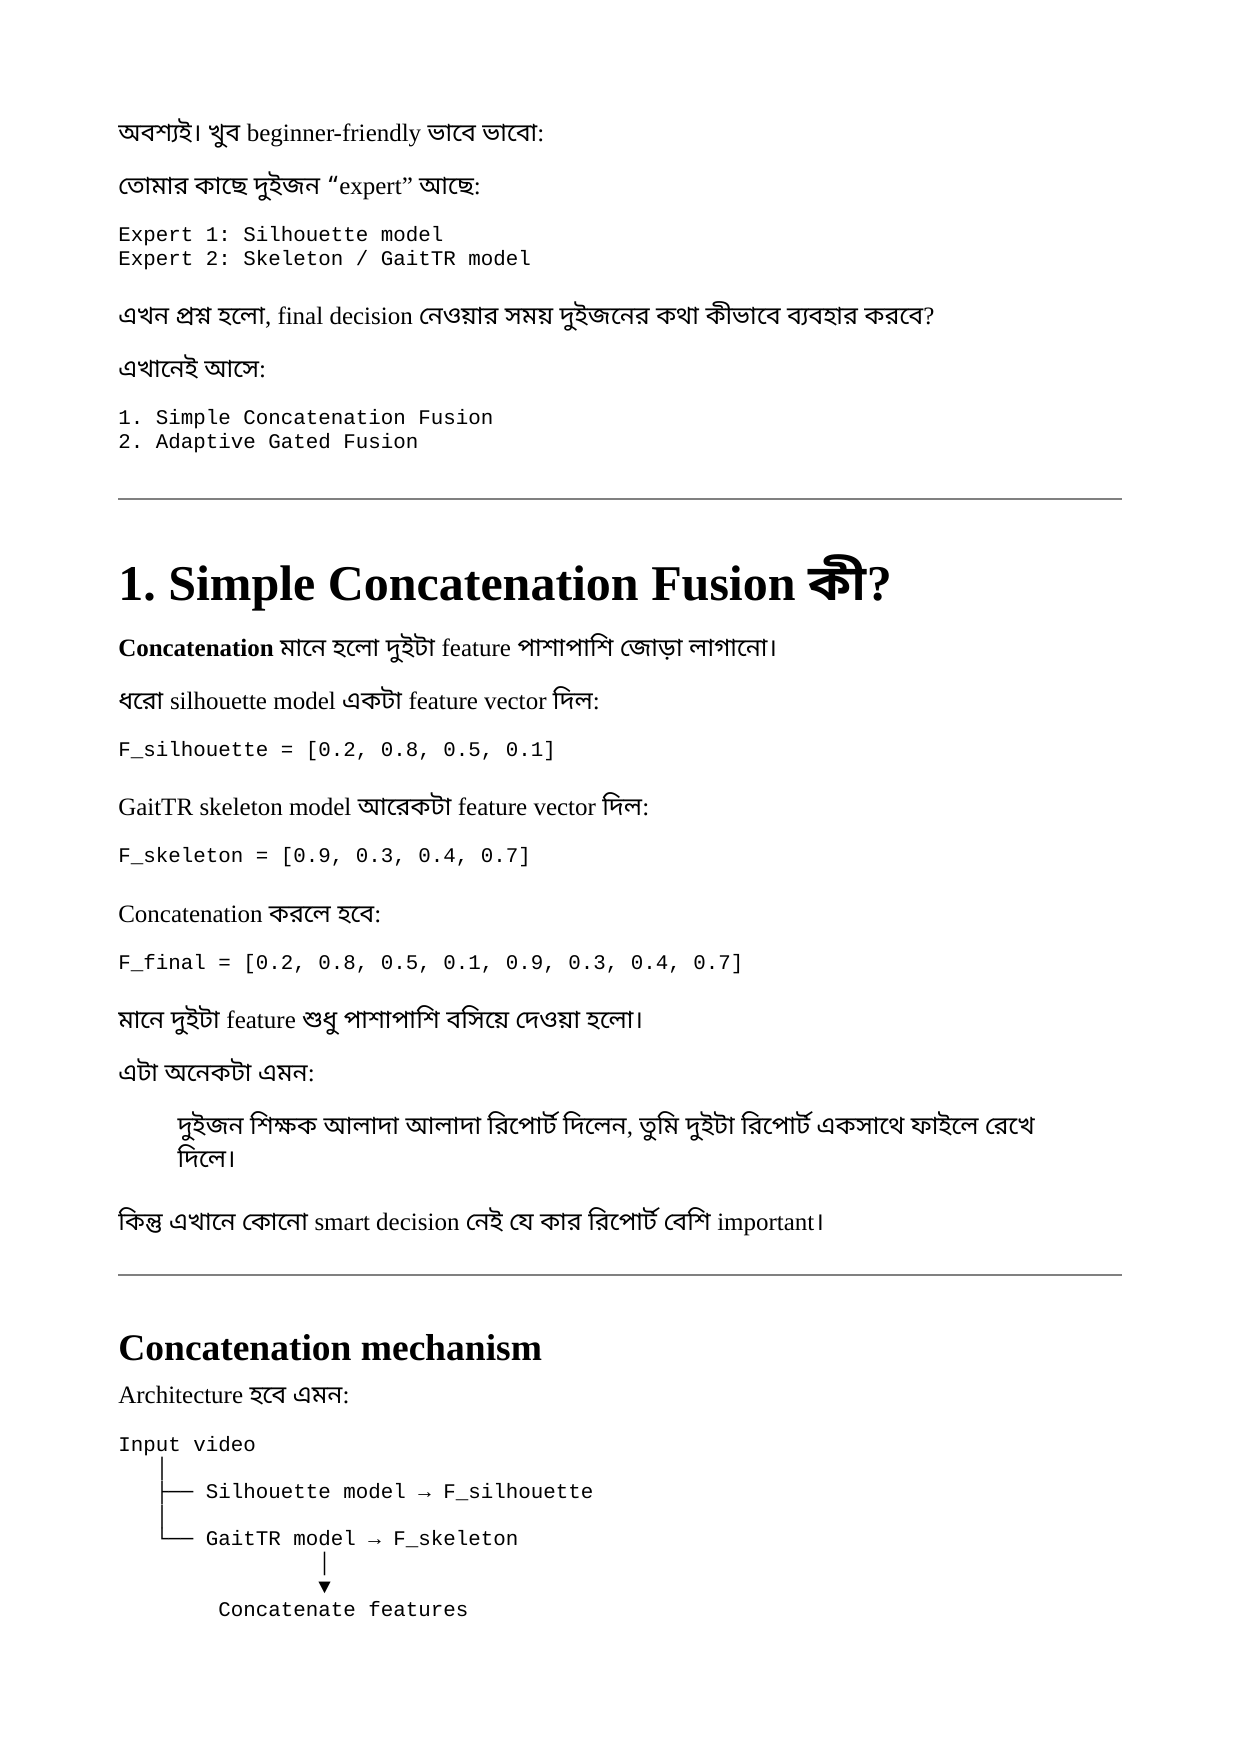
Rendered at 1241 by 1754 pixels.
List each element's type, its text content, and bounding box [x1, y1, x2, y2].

text │ [118, 1552, 1122, 1576]
text কিন্তু এখানে কোনো smart decision নেই যে কার রিপোর্ট বেশি important। [118, 1207, 1122, 1240]
text ▼ [118, 1576, 1122, 1599]
text Concatenation করলে হবে: [118, 899, 1122, 932]
text Architecture হবে এমন: [118, 1381, 1122, 1414]
text Input video [118, 1434, 1122, 1457]
subtitle Concatenation mechanism [118, 1325, 1122, 1368]
text 2. Adaptive Gated Fusion [118, 431, 1122, 455]
text মানে দুইটা feature শুধু পাশাপাশি বসিয়ে দেওয়া হলো। [118, 1005, 1122, 1038]
text F_final = [0.2, 0.8, 0.5, 0.1, 0.9, 0.3, 0.4, 0.7] [118, 952, 1122, 975]
text │ [118, 1505, 161, 1528]
text ├── Silhouette model → F_silhouette [118, 1481, 1122, 1505]
text দুইজন শিক্ষক আলাদা আলাদা রিপোর্ট দিলেন, তুমি দুইটা রিপোর্ট একসাথে ফাইলে রেখে দিলে। [177, 1111, 1063, 1177]
text ধরো silhouette model একটা feature vector দিল: [118, 686, 1122, 720]
text Concatenation মানে হলো দুইটা feature পাশাপাশি জোড়া লাগানো। [118, 633, 1122, 667]
text অবশ্যই। খুব beginner-friendly ভাবে ভাবো: [118, 118, 1122, 152]
text Concatenate features [118, 1599, 1122, 1623]
text │ [162, 1505, 1122, 1528]
text এখন প্রশ্ন হলো, final decision নেওয়ার সময় দুইজনের কথা কীভাবে ব্যবহার করবে? [118, 301, 1122, 335]
text এটা অনেকটা এমন: [118, 1058, 1122, 1092]
text এখানেই আসে: [118, 354, 1122, 388]
text Expert 2: Skeleton / GaitTR model [118, 248, 1122, 272]
text F_silhouette = [0.2, 0.8, 0.5, 0.1] [118, 739, 1122, 763]
text └── GaitTR model → F_skeleton [118, 1528, 1122, 1552]
subtitle 1. Simple Concatenation Fusion কী? [118, 553, 1122, 621]
text │ [118, 1457, 1122, 1481]
text GaitTR skeleton model আরেকটা feature vector দিল: [118, 792, 1122, 826]
text 1. Simple Concatenation Fusion [118, 407, 1122, 431]
text তোমার কাছে দুইজন “expert” আছে: [118, 171, 1122, 205]
text F_skeleton = [0.9, 0.3, 0.4, 0.7] [118, 846, 1122, 869]
text Expert 1: Silhouette model [118, 224, 1122, 248]
